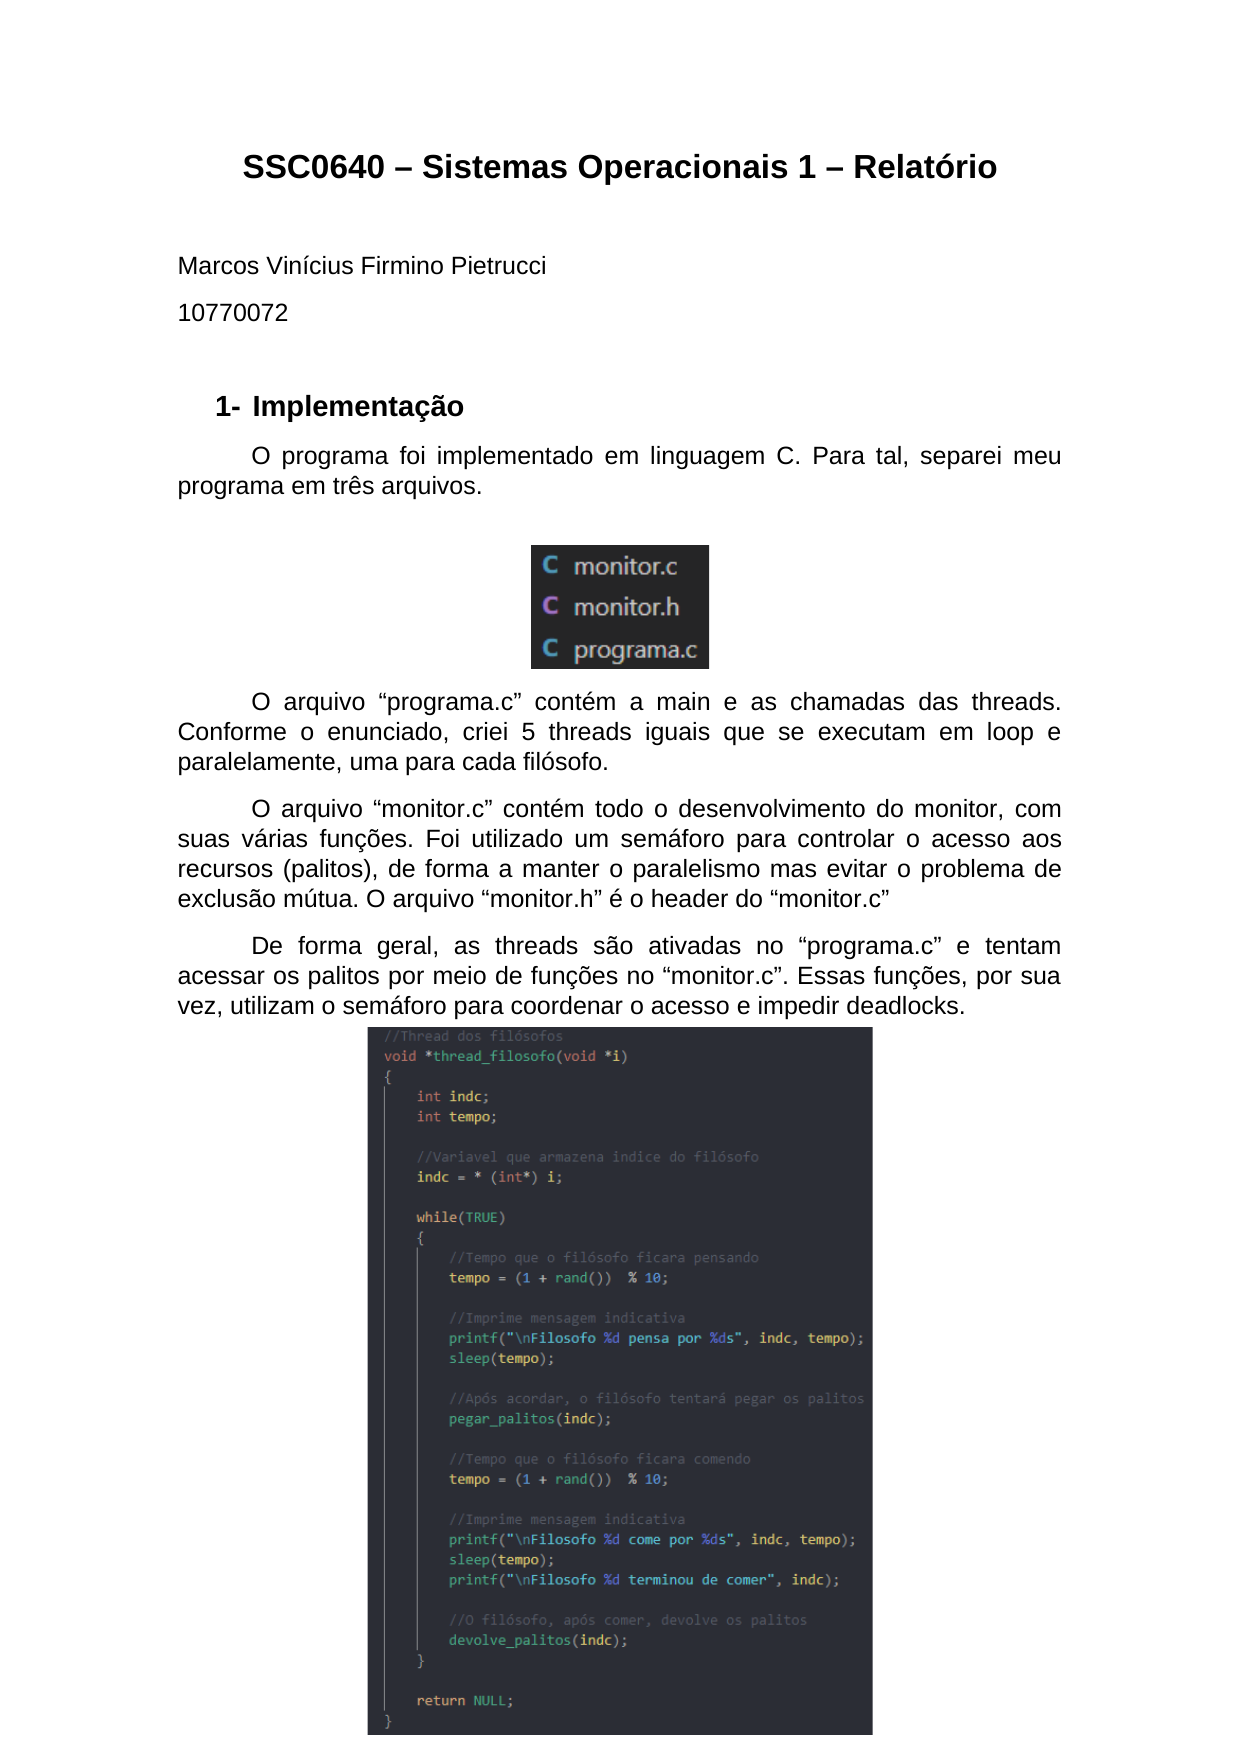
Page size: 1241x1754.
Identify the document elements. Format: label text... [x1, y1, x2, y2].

text O arquivo “monitor.c” contém todo o desenvolvimento do monitor, com suas várias funções. Foi utilizado um semáforo para controlar o acesso aos recursos (palitos), de forma a manter o paralelismo mas evitar o problema de exclusão mútua. O arquivo “monitor.h” é o header do “monitor.c” [177, 794, 1063, 913]
text Marcos Vinícius Firmino Pietrucci [177, 251, 1063, 280]
list Implementação [215, 389, 1063, 423]
text SSC0640 – Sistemas Operacionais 1 – Relatório [177, 148, 1063, 186]
text O arquivo “programa.c” contém a main e as chamadas das threads. Conforme o enunciado, criei 5 threads iguais que se executam em loop e paralelamente, uma para cada filósofo. [177, 687, 1063, 776]
text De forma geral, as threads são ativadas no “programa.c” e tentam acessar os palitos por meio de funções no “monitor.c”. Essas funções, por sua vez, utilizam o semáforo para coordenar o acesso e impedir deadlocks. [177, 931, 1063, 1020]
text O programa foi implementado em linguagem C. Para tal, separei meu programa em três arquivos. [177, 441, 1063, 500]
text 10770072 [177, 298, 1063, 327]
